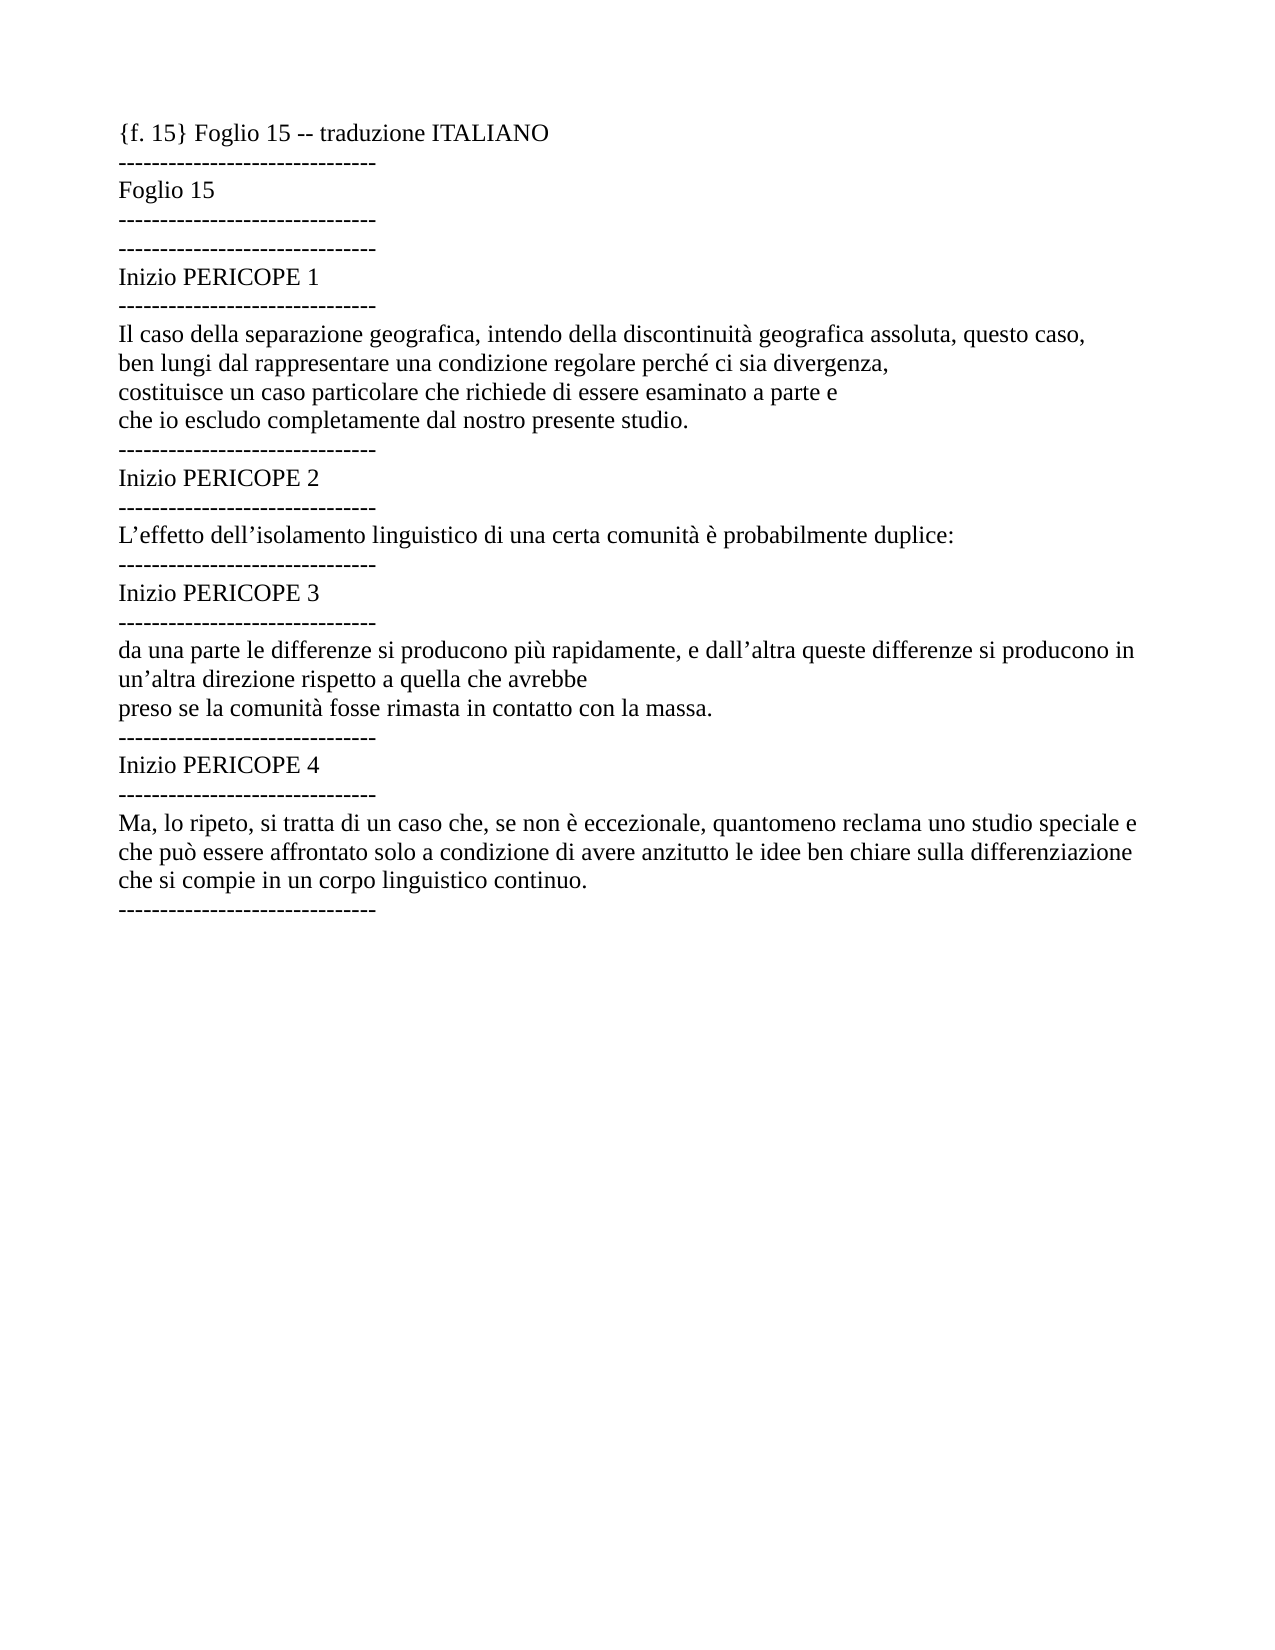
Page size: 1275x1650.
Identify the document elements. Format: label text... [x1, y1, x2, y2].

text preso se la comunità fosse rimasta in contatto con la massa. [118, 693, 1157, 722]
text Ma, lo ripeto, si tratta di un caso che, se non è eccezionale, quantomeno reclama uno studio speciale e [118, 808, 1157, 837]
text Inizio PERICOPE 4 [118, 751, 1157, 779]
text che può essere affrontato solo a condizione di avere anzitutto le idee ben chiare sulla differenziazione [118, 837, 1157, 866]
text Foglio 15 [118, 176, 1157, 204]
text ben lungi dal rappresentare una condizione regolare perché ci sia divergenza, [118, 348, 1157, 377]
text ------------------------------- [118, 233, 1157, 262]
text ------------------------------- [118, 894, 1157, 923]
text ------------------------------- [118, 492, 1157, 521]
text costituisce un caso particolare che richiede di essere esaminato a parte e [118, 377, 1157, 406]
text che si compie in un corpo linguistico continuo. [118, 866, 1157, 894]
text da una parte le differenze si producono più rapidamente, e dall’altra queste differenze si producono in [118, 636, 1157, 664]
text un’altra direzione rispetto a quella che avrebbe [118, 664, 1157, 693]
text ------------------------------- [118, 291, 1157, 319]
text ------------------------------- [118, 607, 1157, 636]
text ------------------------------- [118, 147, 1157, 176]
text Inizio PERICOPE 2 [118, 463, 1157, 492]
text ------------------------------- [118, 549, 1157, 578]
text che io escludo completamente dal nostro presente studio. [118, 406, 1157, 434]
text Inizio PERICOPE 3 [118, 578, 1157, 607]
text ------------------------------- [118, 204, 1157, 233]
text Il caso della separazione geografica, intendo della discontinuità geografica assoluta, questo caso, [118, 319, 1157, 348]
text Inizio PERICOPE 1 [118, 262, 1157, 291]
text ------------------------------- [118, 434, 1157, 463]
text ------------------------------- [118, 722, 1157, 751]
text ------------------------------- [118, 779, 1157, 808]
text {f. 15} Foglio 15 -- traduzione ITALIANO [118, 118, 1157, 147]
text L’effetto dell’isolamento linguistico di una certa comunità è probabilmente duplice: [118, 521, 1157, 549]
